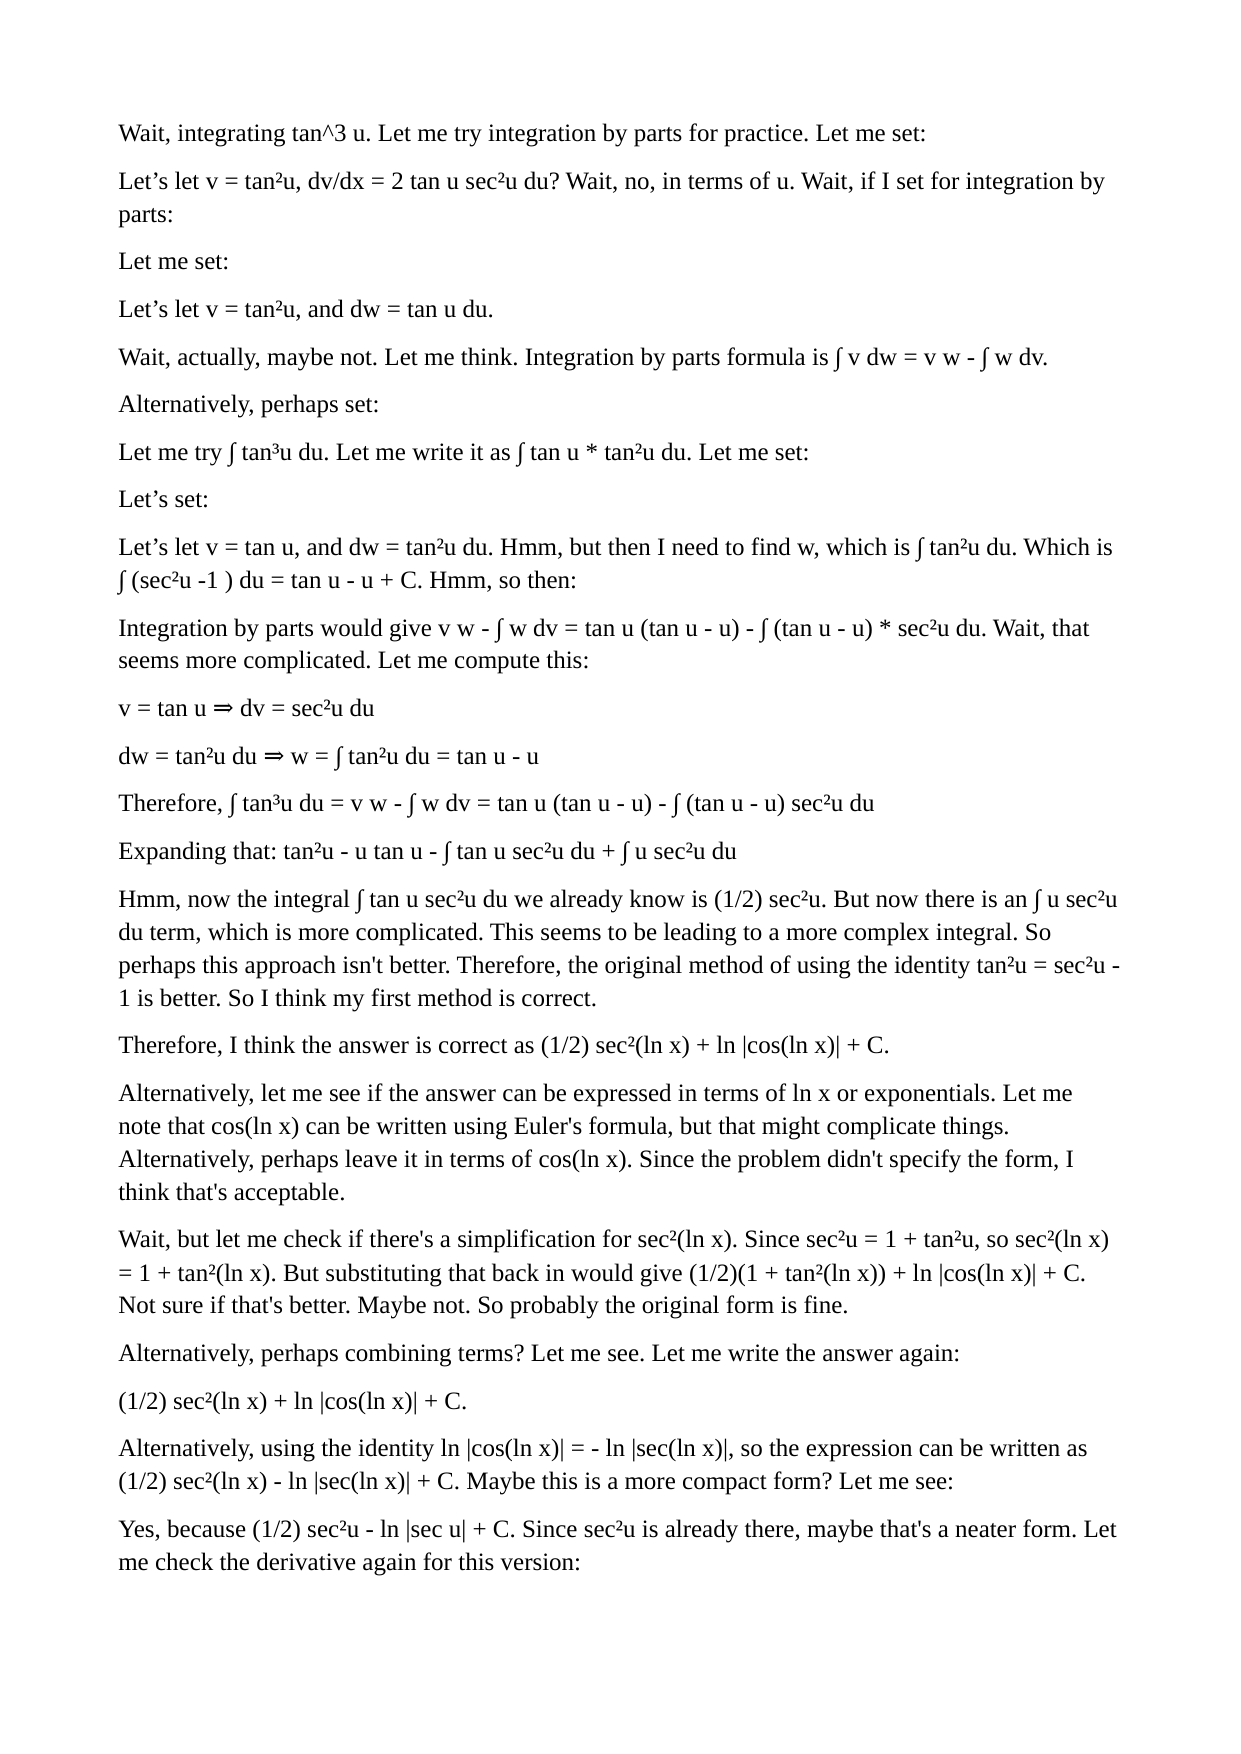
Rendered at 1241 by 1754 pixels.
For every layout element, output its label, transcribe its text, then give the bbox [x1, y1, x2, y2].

text Let’s set: [118, 484, 1122, 513]
text dw = tan²u du ⇒ w = ∫ tan²u du = tan u - u [118, 741, 1122, 769]
text Let me try ∫ tan³u du. Let me write it as ∫ tan u * tan²u du. Let me set: [118, 437, 1122, 466]
text Expanding that: tan²u - u tan u - ∫ tan u sec²u du + ∫ u sec²u du [118, 836, 1122, 865]
text Therefore, ∫ tan³u du = v w - ∫ w dv = tan u (tan u - u) - ∫ (tan u - u) sec²u du [118, 788, 1122, 817]
text (1/2) sec²(ln x) + ln |cos(ln x)| + C. [118, 1386, 1122, 1414]
text Let’s let v = tan²u, and dw = tan u du. [118, 294, 1122, 323]
text Alternatively, perhaps set: [118, 389, 1122, 418]
text Alternatively, using the identity ln |cos(ln x)| = - ln |sec(ln x)|, so the expression can be written as (1/2) sec²(ln x) - ln |sec(ln x)| + C. Maybe this is a more compact form? Let me see: [118, 1433, 1122, 1495]
text Let me set: [118, 246, 1122, 275]
text Alternatively, perhaps combining terms? Let me see. Let me write the answer again: [118, 1338, 1122, 1367]
text Yes, because (1/2) sec²u - ln |sec u| + C. Since sec²u is already there, maybe that's a neater form. Let me check the derivative again for this version: [118, 1514, 1122, 1576]
text Let’s let v = tan²u, dv/dx = 2 tan u sec²u du? Wait, no, in terms of u. Wait, if I set for integration by parts: [118, 166, 1122, 227]
text Hmm, now the integral ∫ tan u sec²u du we already know is (1/2) sec²u. But now there is an ∫ u sec²u du term, which is more complicated. This seems to be leading to a more complex integral. So perhaps this approach isn't better. Therefore, the original method of using the identity tan²u = sec²u -1 is better. So I think my first method is correct. [118, 884, 1122, 1011]
text Wait, integrating tan^3 u. Let me try integration by parts for practice. Let me set: [118, 118, 1122, 147]
text Wait, actually, maybe not. Let me think. Integration by parts formula is ∫ v dw = v w - ∫ w dv. [118, 342, 1122, 370]
text Wait, but let me check if there's a simplification for sec²(ln x). Since sec²u = 1 + tan²u, so sec²(ln x) = 1 + tan²(ln x). But substituting that back in would give (1/2)(1 + tan²(ln x)) + ln |cos(ln x)| + C. Not sure if that's better. Maybe not. So probably the original form is fine. [118, 1224, 1122, 1319]
text Therefore, I think the answer is correct as (1/2) sec²(ln x) + ln |cos(ln x)| + C. [118, 1030, 1122, 1059]
text v = tan u ⇒ dv = sec²u du [118, 693, 1122, 722]
text Let’s let v = tan u, and dw = tan²u du. Hmm, but then I need to find w, which is ∫ tan²u du. Which is ∫ (sec²u -1 ) du = tan u - u + C. Hmm, so then: [118, 532, 1122, 594]
text Integration by parts would give v w - ∫ w dv = tan u (tan u - u) - ∫ (tan u - u) * sec²u du. Wait, that seems more complicated. Let me compute this: [118, 613, 1122, 674]
text Alternatively, let me see if the answer can be expressed in terms of ln x or exponentials. Let me note that cos(ln x) can be written using Euler's formula, but that might complicate things. Alternatively, perhaps leave it in terms of cos(ln x). Since the problem didn't specify the form, I think that's acceptable. [118, 1078, 1122, 1206]
